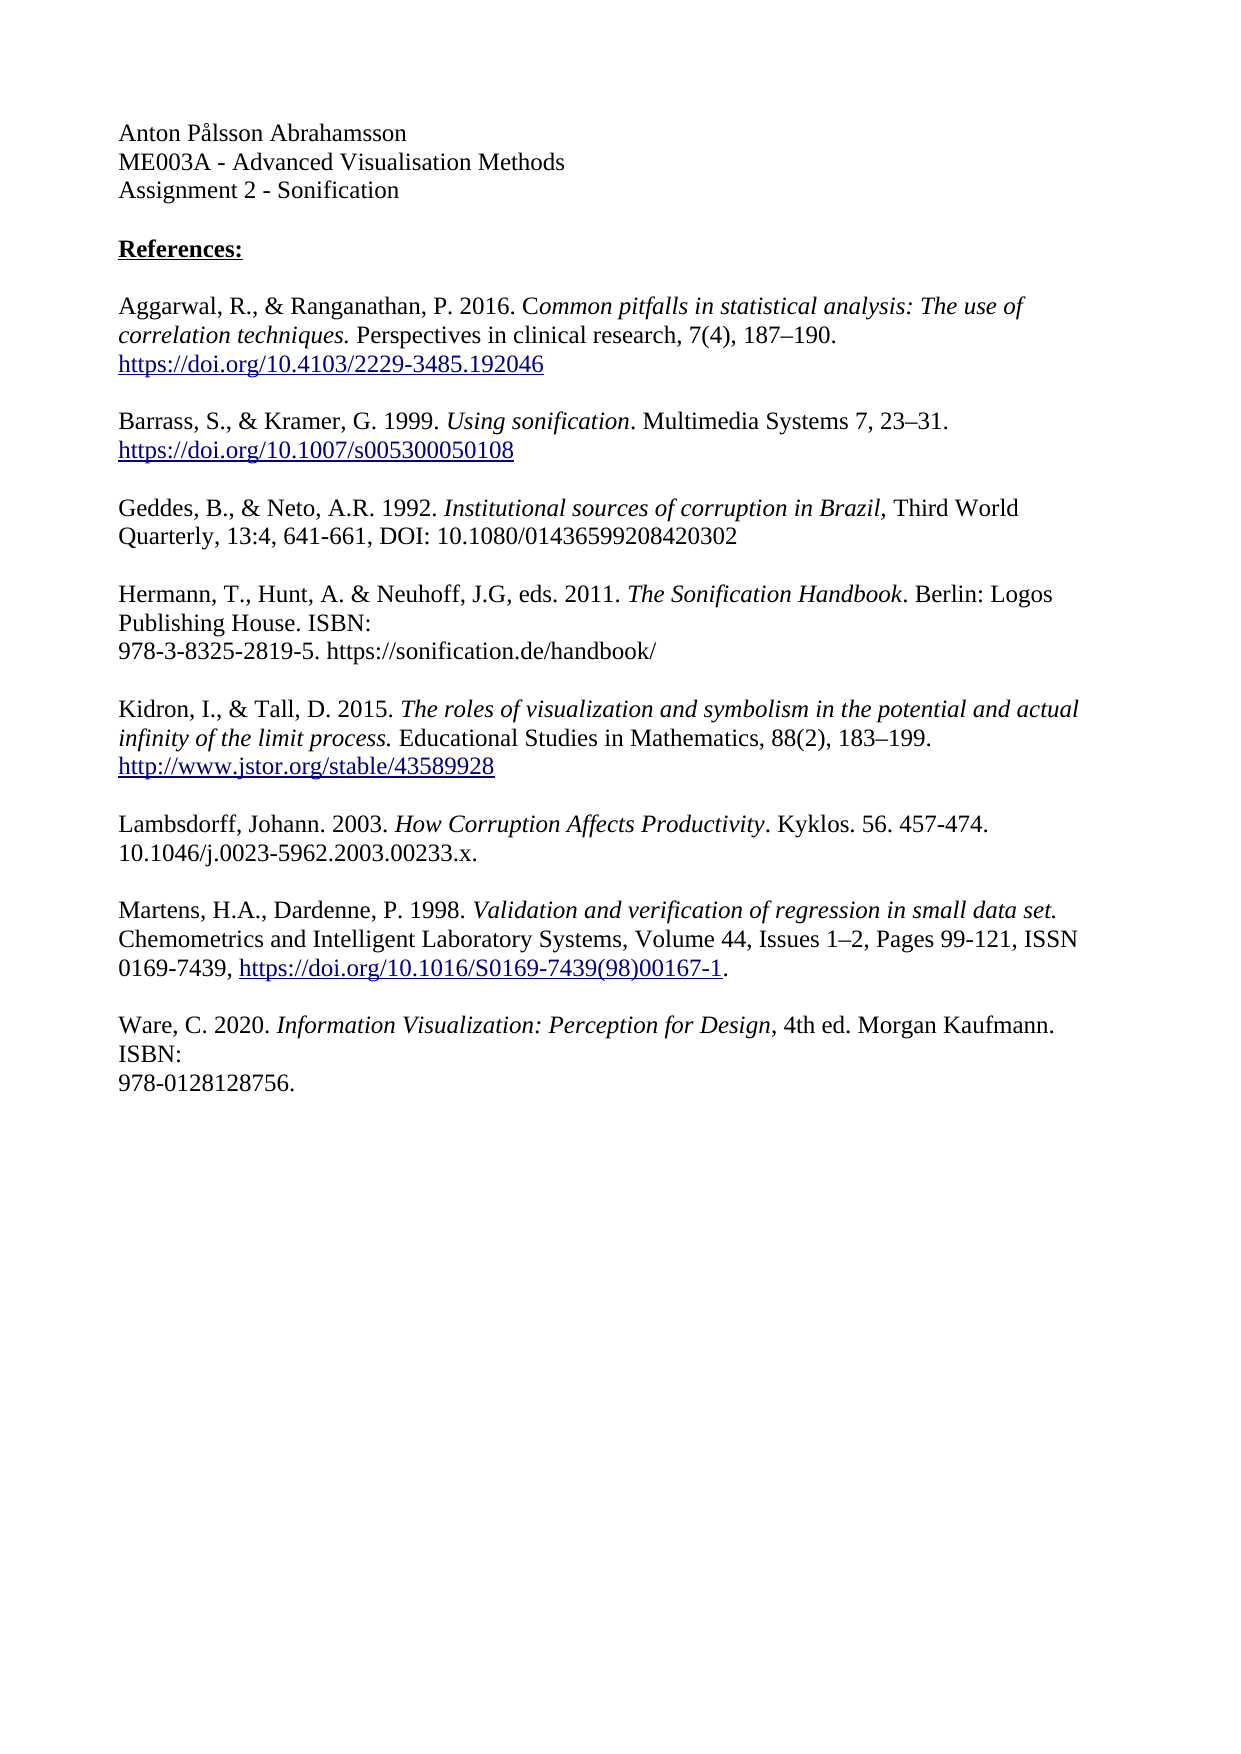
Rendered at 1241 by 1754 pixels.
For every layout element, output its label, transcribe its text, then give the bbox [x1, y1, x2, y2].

text Barrass, S., & Kramer, G. 1999. Using sonification. Multimedia Systems 7, 23–31. https://doi.org/10.1007/s005300050108 [118, 406, 1122, 464]
text 978-0128128756. [118, 1068, 1122, 1096]
text Lambsdorff, Johann. 2003. How Corruption Affects Productivity. Kyklos. 56. 457-474. 10.1046/j.0023-5962.2003.00233.x. [118, 809, 1122, 866]
text Ware, C. 2020. Information Visualization: Perception for Design, 4th ed. Morgan Kaufmann. ISBN: [118, 1010, 1122, 1068]
text References: [118, 234, 1122, 263]
text Martens, H.A., Dardenne, P. 1998. Validation and verification of regression in small data set. [118, 895, 1122, 924]
text Aggarwal, R., & Ranganathan, P. 2016. Common pitfalls in statistical analysis: The use of correlation techniques. Perspectives in clinical research, 7(4), 187–190. https://doi.org/10.4103/2229-3485.192046 [118, 291, 1122, 378]
text Hermann, T., Hunt, A. & Neuhoff, J.G, eds. 2011. The Sonification Handbook. Berlin: Logos Publishing House. ISBN: 978-3-8325-2819-5. https://sonification.de/handbook/ [118, 579, 1122, 665]
text Chemometrics and Intelligent Laboratory Systems, Volume 44, Issues 1–2, Pages 99-121, ISSN 0169-7439, https://doi.org/10.1016/S0169-7439(98)00167-1. [118, 924, 1122, 981]
text Kidron, I., & Tall, D. 2015. The roles of visualization and symbolism in the potential and actual infinity of the limit process. Educational Studies in Mathematics, 88(2), 183–199. http://www.jstor.org/stable/43589928 [118, 694, 1122, 780]
text Geddes, B., & Neto, A.R. 1992. Institutional sources of corruption in Brazil, Third World Quarterly, 13:4, 641-661, DOI: 10.1080/01436599208420302 [118, 493, 1122, 550]
